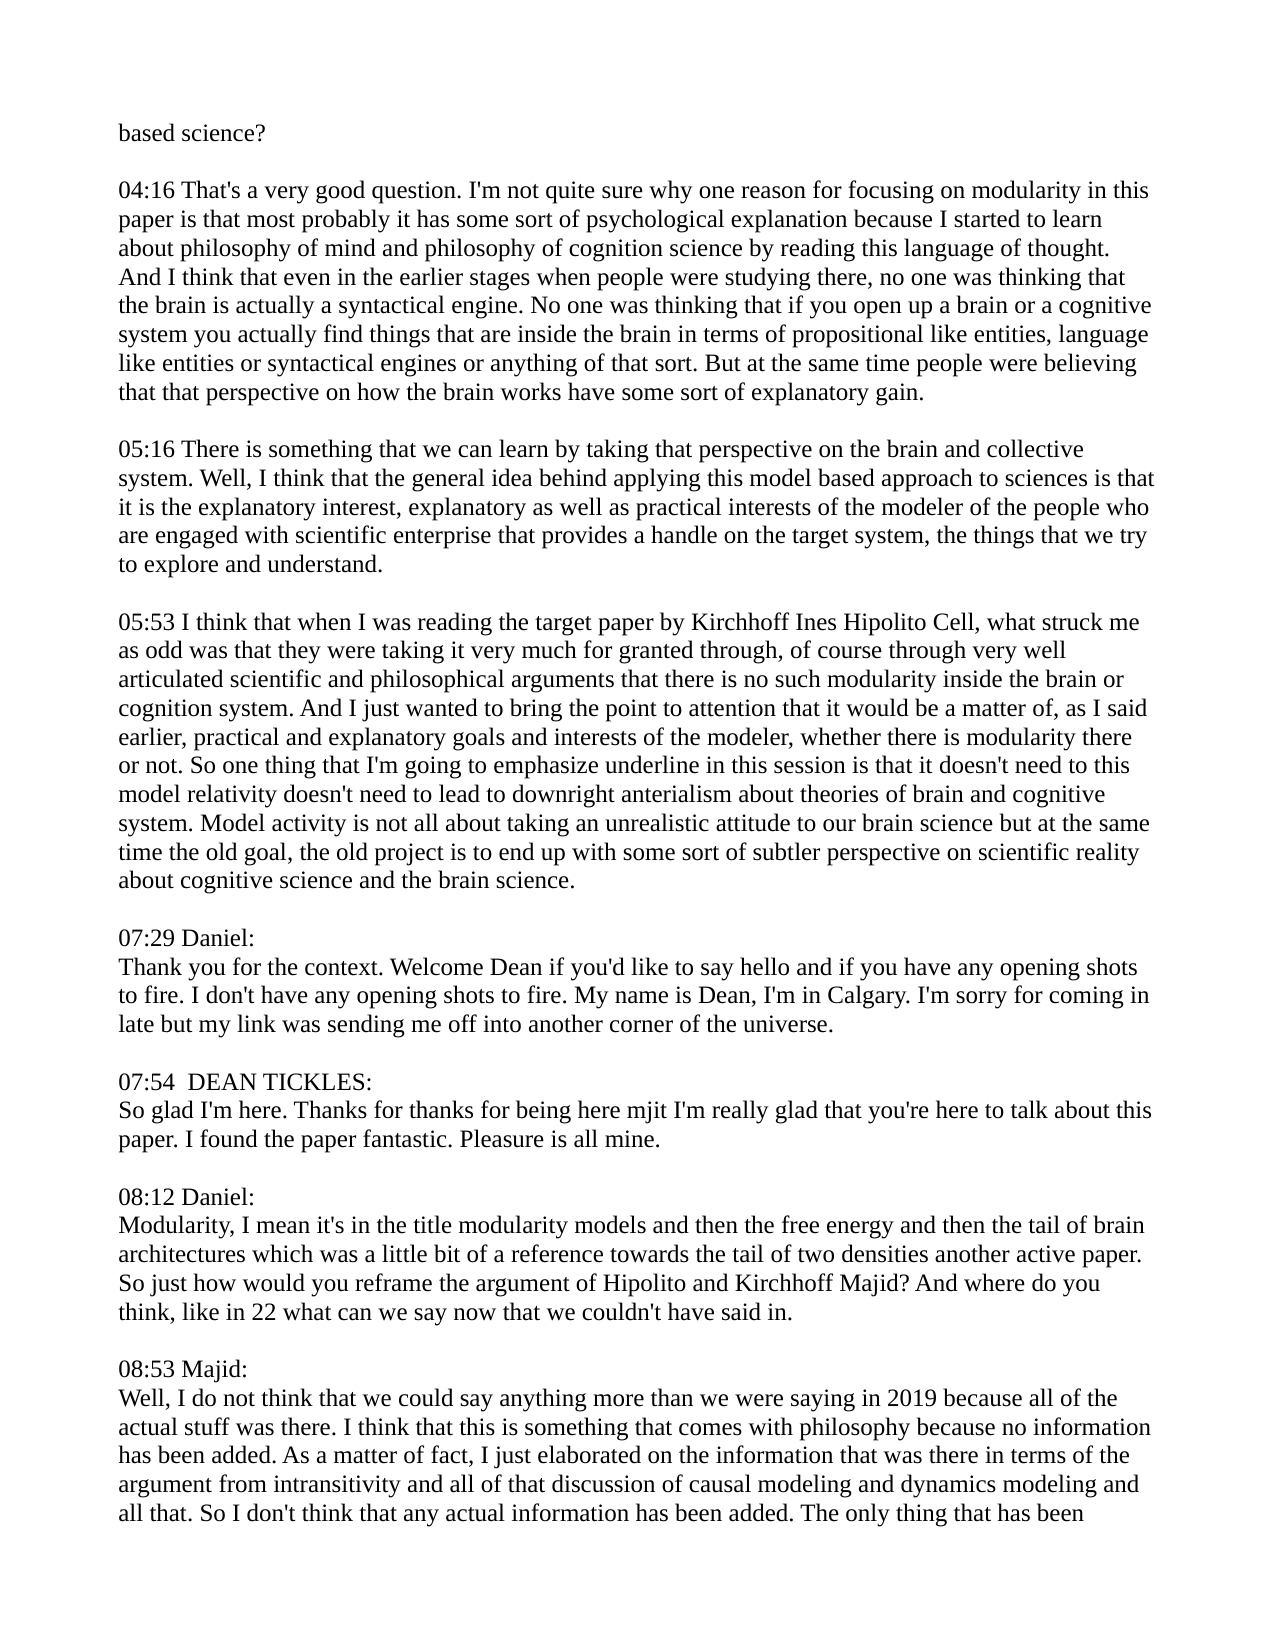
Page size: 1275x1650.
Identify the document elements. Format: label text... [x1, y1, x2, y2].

text based science? 04:16 That's a very good question. I'm not quite sure why one reason for focusing on modularity in this paper is that most probably it has some sort of psychological explanation because I started to learn about philosophy of mind and philosophy of cognition science by reading this language of thought. And I think that even in the earlier stages when people were studying there, no one was thinking that the brain is actually a syntactical engine. No one was thinking that if you open up a brain or a cognitive system you actually find things that are inside the brain in terms of propositional like entities, language like entities or syntactical engines or anything of that sort. But at the same time people were believing that that perspective on how the brain works have some sort of explanatory gain. 05:16 There is something that we can learn by taking that perspective on the brain and collective system. Well, I think that the general idea behind applying this model based approach to sciences is that it is the explanatory interest, explanatory as well as practical interests of the modeler of the people who are engaged with scientific enterprise that provides a handle on the target system, the things that we try to explore and understand. 05:53 I think that when I was reading the target paper by Kirchhoff Ines Hipolito Cell, what struck me as odd was that they were taking it very much for granted through, of course through very well articulated scientific and philosophical arguments that there is no such modularity inside the brain or cognition system. And I just wanted to bring the point to attention that it would be a matter of, as I said earlier, practical and explanatory goals and interests of the modeler, whether there is modularity there or not. So one thing that I'm going to emphasize underline in this session is that it doesn't need to this model relativity doesn't need to lead to downright anterialism about theories of brain and cognitive system. Model activity is not all about taking an unrealistic attitude to our brain science but at the same time the old goal, the old project is to end up with some sort of subtler perspective on scientific reality about cognitive science and the brain science. 07:29 Daniel: Thank you for the context. Welcome Dean if you'd like to say hello and if you have any opening shots to fire. I don't have any opening shots to fire. My name is Dean, I'm in Calgary. I'm sorry for coming in late but my link was sending me off into another corner of the universe. 07:54 DEAN TICKLES: So glad I'm here. Thanks for thanks for being here mjit I'm really glad that you're here to talk about this paper. I found the paper fantastic. Pleasure is all mine. 08:12 Daniel: Modularity, I mean it's in the title modularity models and then the free energy and then the tail of brain architectures which was a little bit of a reference towards the tail of two densities another active paper. So just how would you reframe the argument of Hipolito and Kirchhoff Majid? And where do you think, like in 22 what can we say now that we couldn't have said in. 08:53 Majid: Well, I do not think that we could say anything more than we were saying in 2019 because all of the actual stuff was there. I think that this is something that comes with philosophy because no information has been added. As a matter of fact, I just elaborated on the information that was there in terms of the argument from intransitivity and all of that discussion of causal modeling and dynamics modeling and all that. So I don't think that any actual information has been added. The only thing that has been [118, 118, 1157, 1527]
